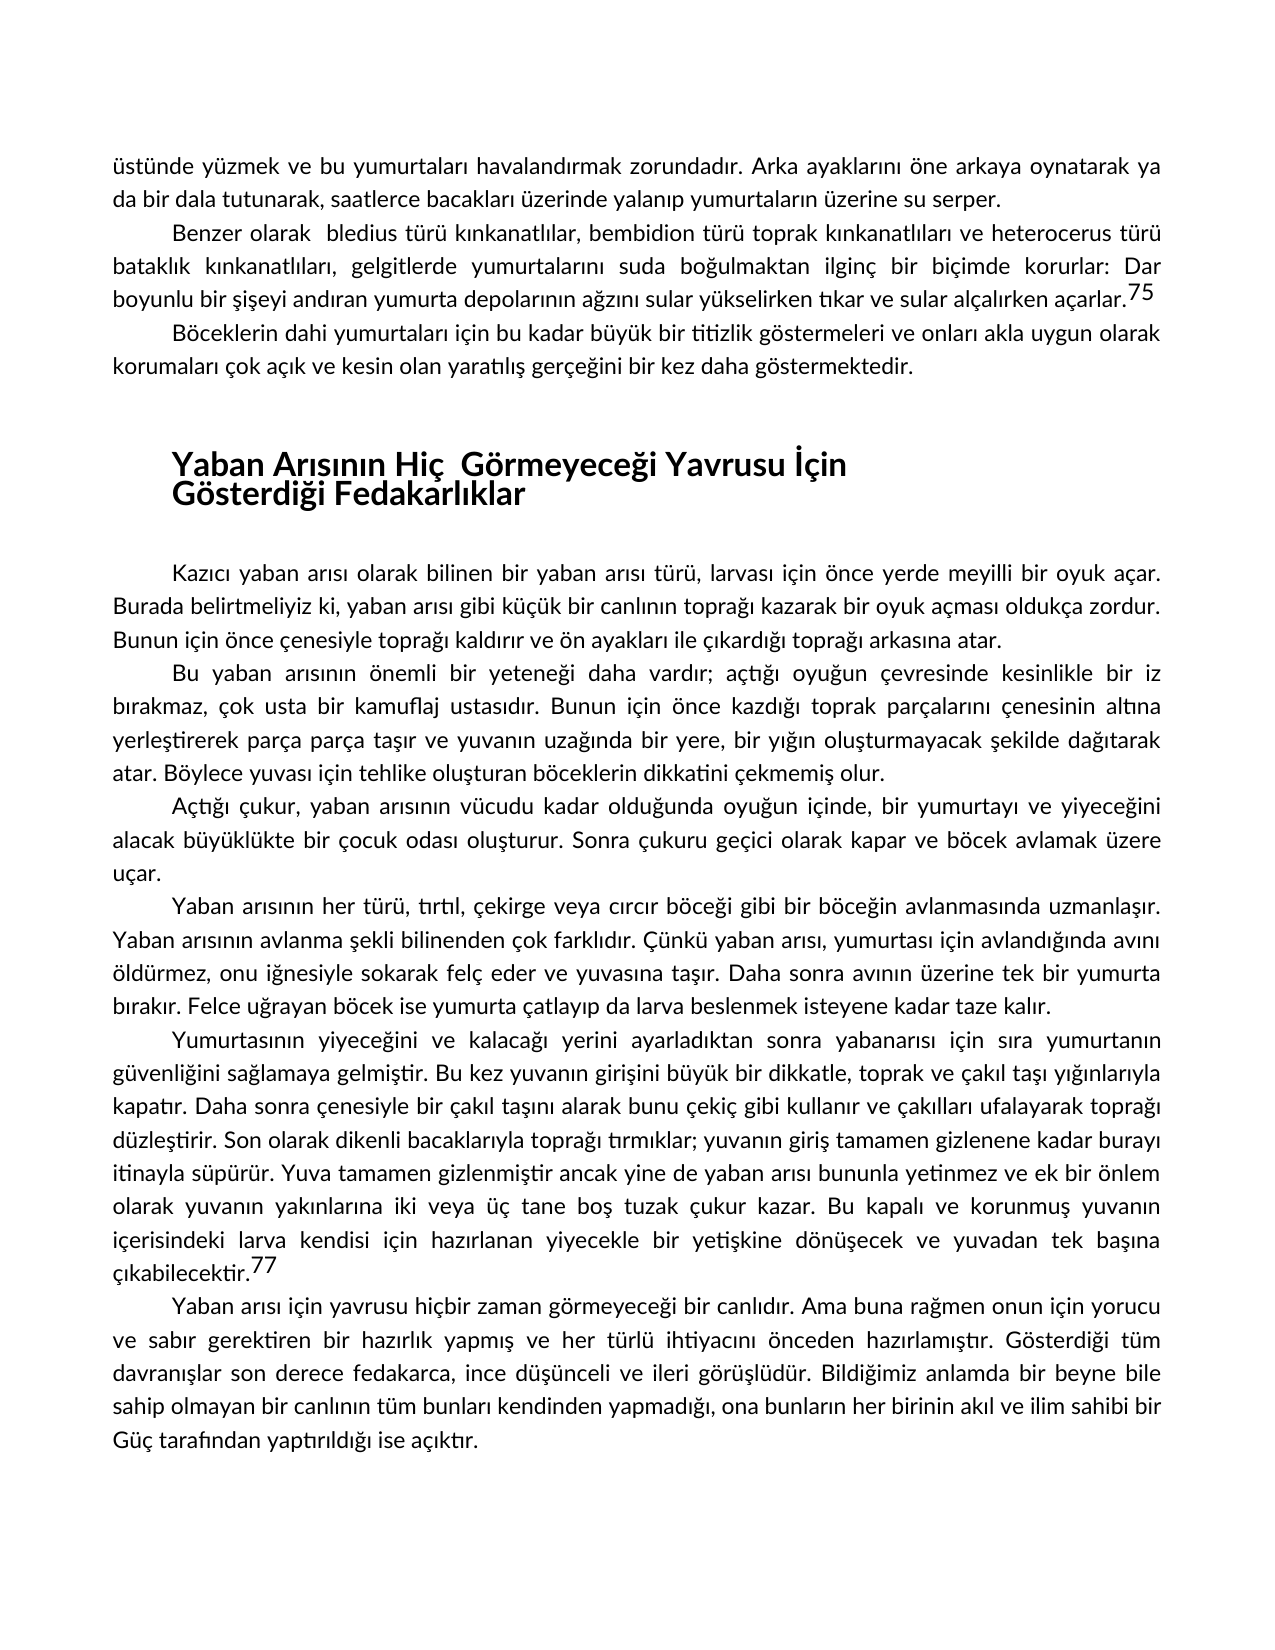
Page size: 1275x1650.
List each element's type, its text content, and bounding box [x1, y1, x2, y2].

text Kazıcı yaban arısı olarak bilinen bir yaban arısı türü, larvası için önce yerde meyilli bir oyuk açar. Burada belirtmeliyiz ki, yaban arısı gibi küçük bir canlının toprağı kazarak bir oyuk açması oldukça zordur. Bunun için önce çenesiyle toprağı kaldırır ve ön ayakları ile çıkardığı toprağı arkasına atar. [112, 555, 1162, 655]
text Benzer olarak bledius türü kınkanatlılar, bembidion türü toprak kınkanatlıları ve heterocerus türü bataklık kınkanatlıları, gelgitlerde yumurtalarını suda boğulmaktan ilginç bir biçimde korurlar: Dar boyunlu bir şişeyi andıran yumurta depolarının ağzını sular yükselirken tıkar ve sular alçalırken açarlar.75 [112, 214, 1162, 314]
text Açtığı çukur, yaban arısının vücudu kadar olduğunda oyuğun içinde, bir yumurtayı ve yiyeceğini alacak büyüklükte bir çocuk odası oluşturur. Sonra çukuru geçici olarak kapar ve böcek avlamak üzere uçar. [112, 788, 1162, 888]
text Yumurtasının yiyeceğini ve kalacağı yerini ayarladıktan sonra yabanarısı için sıra yumurtanın güvenliğini sağlamaya gelmiştir. Bu kez yuvanın girişini büyük bir dikkatle, toprak ve çakıl taşı yığınlarıyla kapatır. Daha sonra çenesiyle bir çakıl taşını alarak bunu çekiç gibi kullanır ve çakılları ufalayarak toprağı düzleştirir. Son olarak dikenli bacaklarıyla toprağı tırmıklar; yuvanın giriş tamamen gizlenene kadar burayı itinayla süpürür. Yuva tamamen gizlenmiştir ancak yine de yaban arısı bununla yetinmez ve ek bir önlem olarak yuvanın yakınlarına iki veya üç tane boş tuzak çukur kazar. Bu kapalı ve korunmuş yuvanın içerisindeki larva kendisi için hazırlanan yiyecekle bir yetişkine dönüşecek ve yuvadan tek başına çıkabilecektir.77 [112, 1021, 1162, 1288]
text Yaban Arısının Hiç Görmeyeceği Yavrusu İçin [112, 453, 1162, 482]
text Bu yaban arısının önemli bir yeteneği daha vardır; açtığı oyuğun çevresinde kesinlikle bir iz bırakmaz, çok usta bir kamuflaj ustasıdır. Bunun için önce kazdığı toprak parçalarını çenesinin altına yerleştirerek parça parça taşır ve yuvanın uzağında bir yere, bir yığın oluşturmayacak şekilde dağıtarak atar. Böylece yuvası için tehlike oluşturan böceklerin dikkatini çekmemiş olur. [112, 655, 1162, 788]
text Böceklerin dahi yumurtaları için bu kadar büyük bir titizlik göstermeleri ve onları akla uygun olarak korumaları çok açık ve kesin olan yaratılış gerçeğini bir kez daha göstermektedir. [112, 314, 1162, 381]
text Yaban arısı için yavrusu hiçbir zaman görmeyeceği bir canlıdır. Ama buna rağmen onun için yorucu ve sabır gerektiren bir hazırlık yapmış ve her türlü ihtiyacını önceden hazırlamıştır. Gösterdiği tüm davranışlar son derece fedakarca, ince düşünceli ve ileri görüşlüdür. Bildiğimiz anlamda bir beyne bile sahip olmayan bir canlının tüm bunları kendinden yapmadığı, ona bunların her birinin akıl ve ilim sahibi bir Güç tarafından yaptırıldığı ise açıktır. [112, 1288, 1162, 1455]
text Yaban arısının her türü, tırtıl, çekirge veya cırcır böceği gibi bir böceğin avlanmasında uzmanlaşır. Yaban arısının avlanma şekli bilinenden çok farklıdır. Çünkü yaban arısı, yumurtası için avlandığında avını öldürmez, onu iğnesiyle sokarak felç eder ve yuvasına taşır. Daha sonra avının üzerine tek bir yumurta bırakır. Felce uğrayan böcek ise yumurta çatlayıp da larva beslenmek isteyene kadar taze kalır. [112, 888, 1162, 1021]
text üstünde yüzmek ve bu yumurtaları havalandırmak zorundadır. Arka ayaklarını öne arkaya oynatarak ya da bir dala tutunarak, saatlerce bacakları üzerinde yalanıp yumurtaların üzerine su serper. [112, 148, 1162, 214]
text Gösterdiği Fedakarlıklar [112, 482, 1162, 512]
